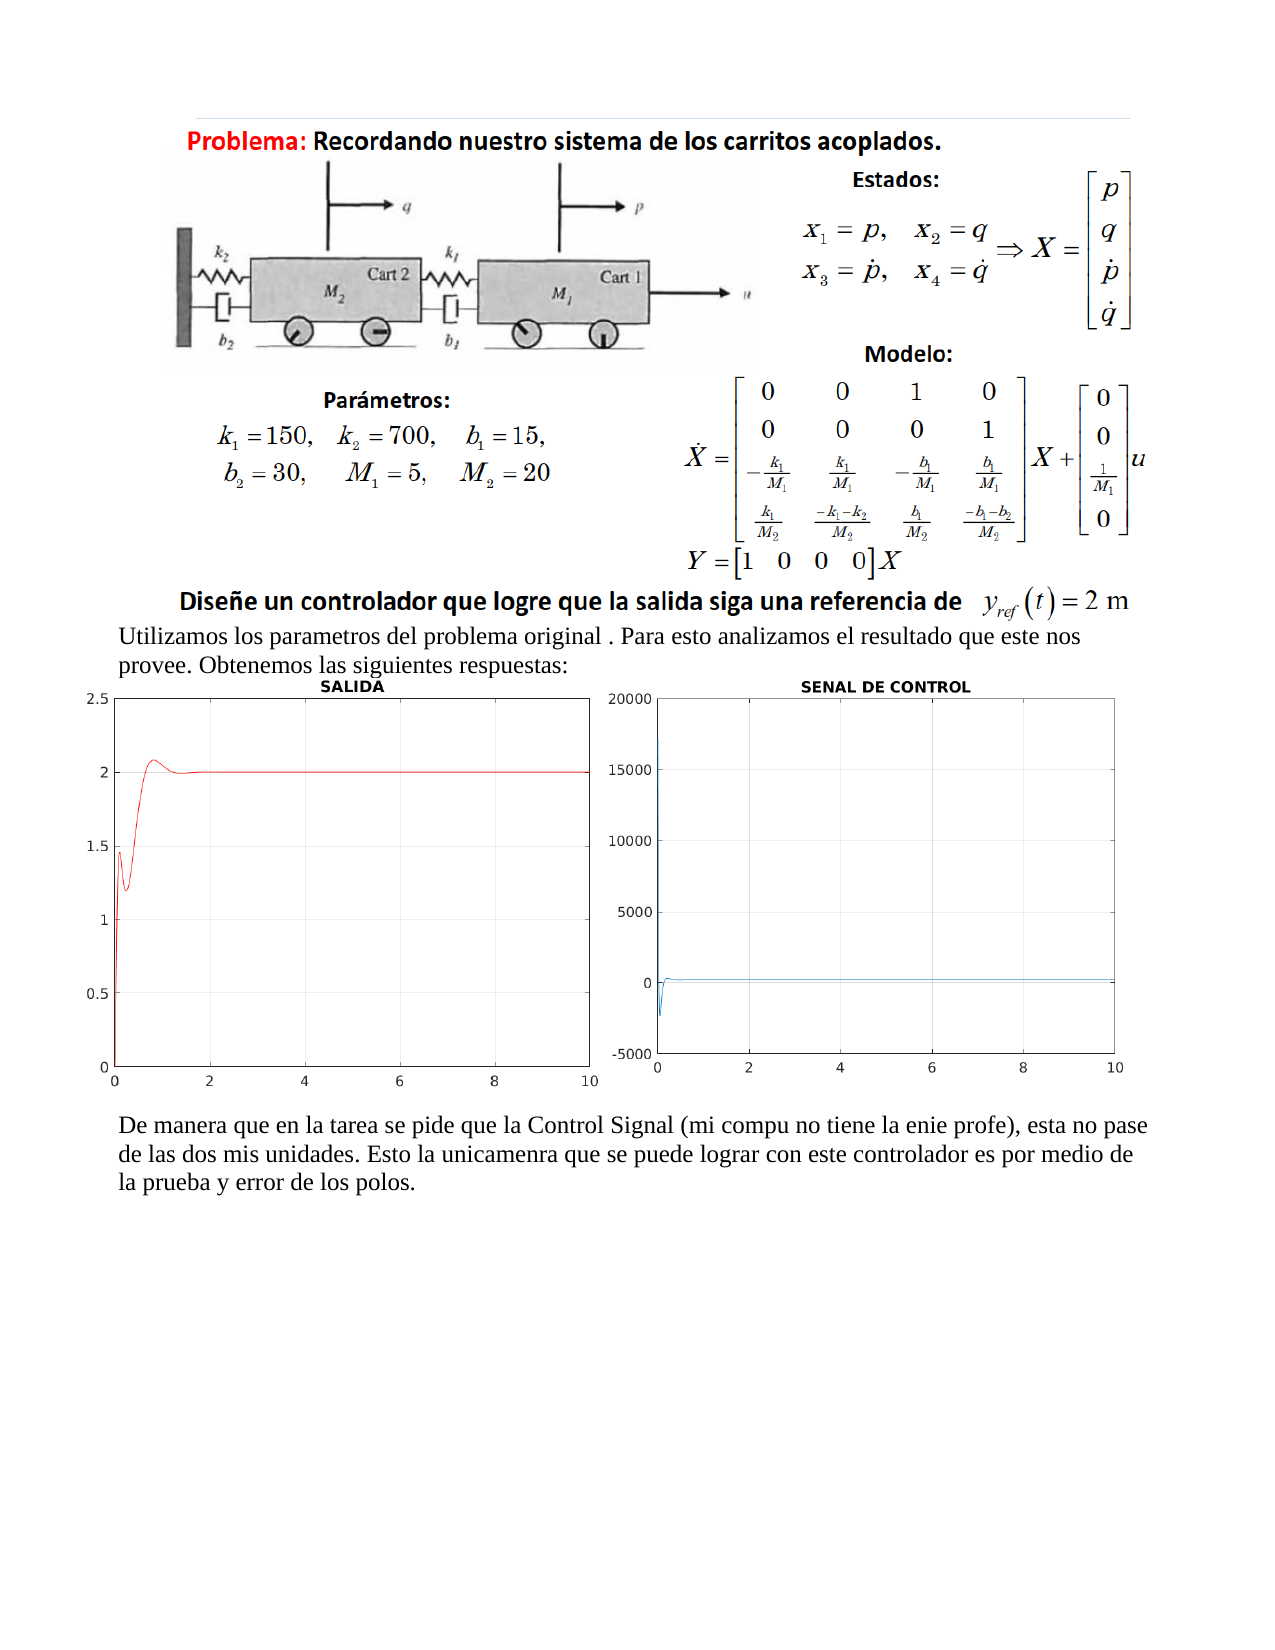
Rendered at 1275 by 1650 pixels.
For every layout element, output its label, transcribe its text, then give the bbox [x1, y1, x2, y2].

text Utilizamos los parametros del problema original . Para esto analizamos el resultado que este nos provee. Obtenemos las siguientes respuestas: [118, 622, 1157, 679]
picture [118, 118, 1157, 622]
picture [85, 678, 599, 1088]
picture [607, 679, 1124, 1074]
text De manera que en la tarea se pide que la Control Signal (mi compu no tiene la enie profe), esta no pase de las dos mis unidades. Esto la unicamenra que se puede lograr con este controlador es por medio de la prueba y error de los polos. [118, 1110, 1157, 1196]
